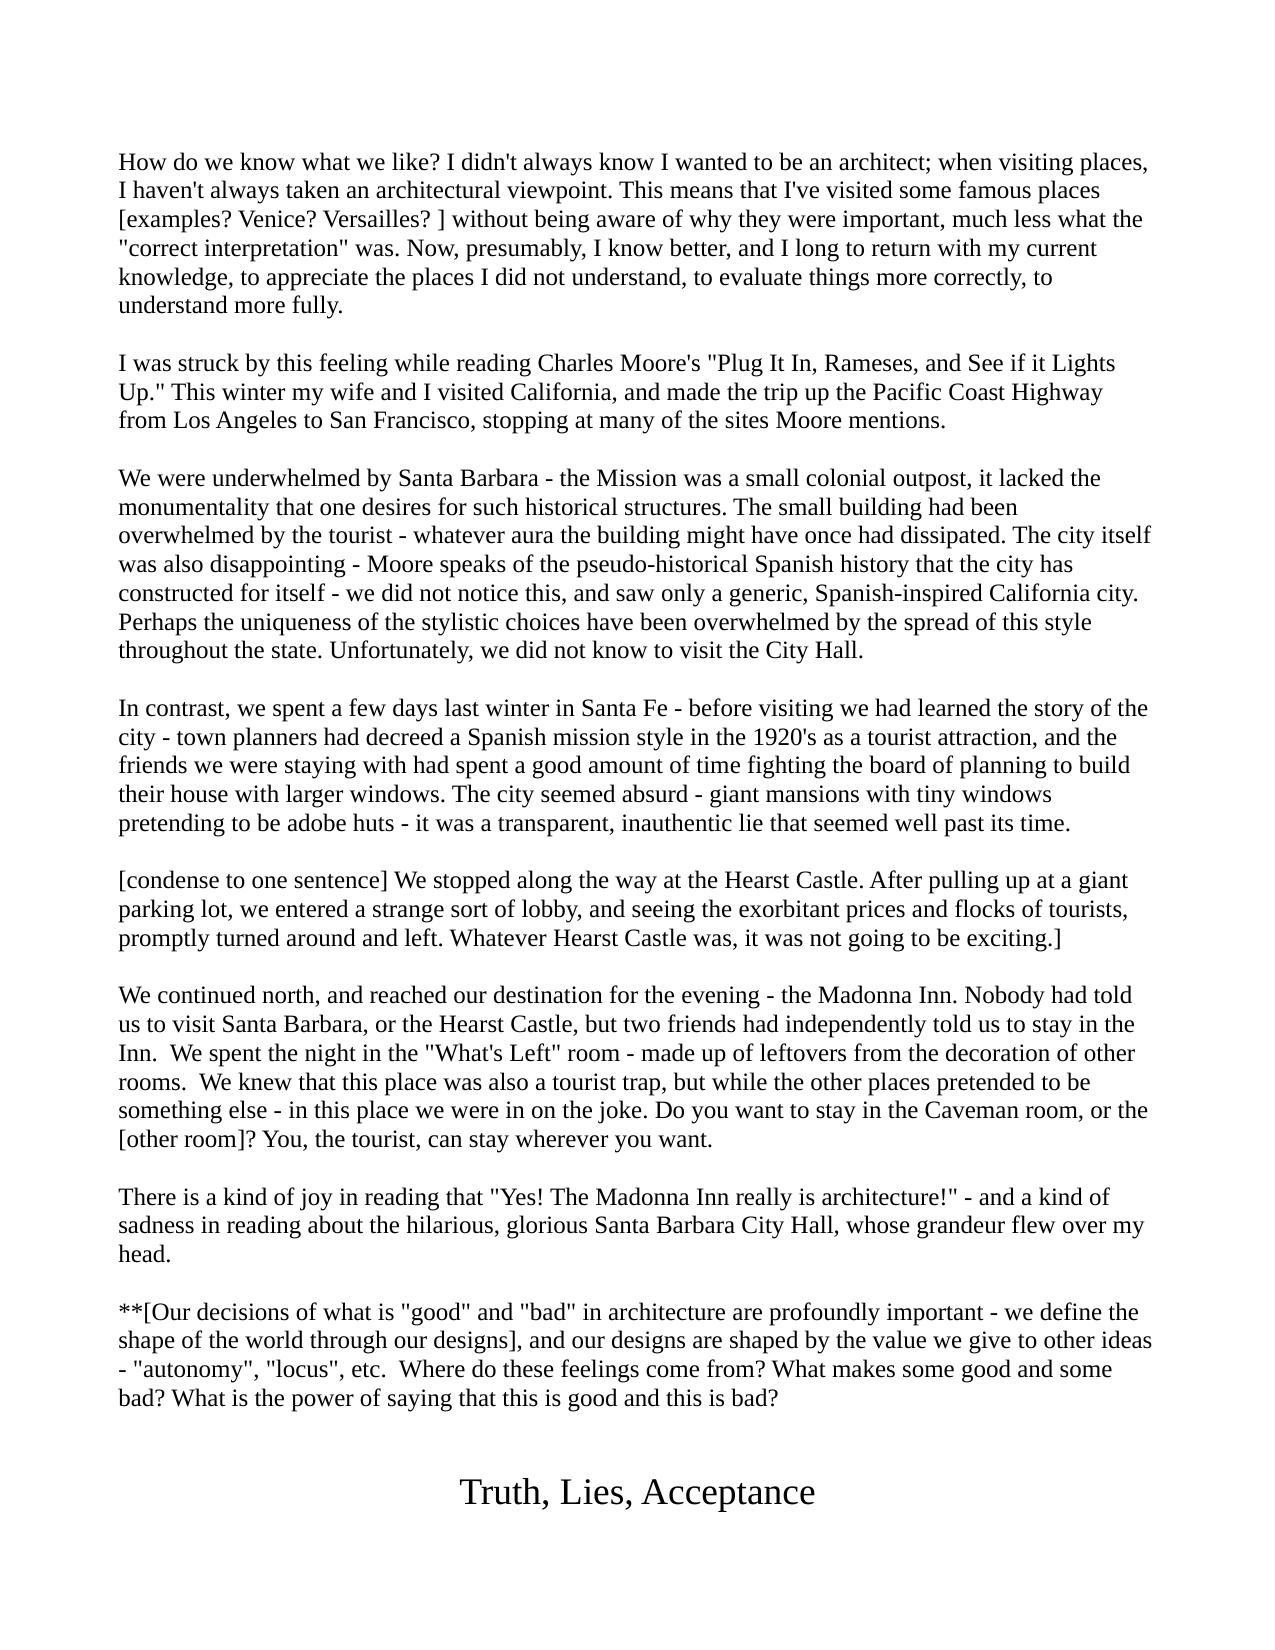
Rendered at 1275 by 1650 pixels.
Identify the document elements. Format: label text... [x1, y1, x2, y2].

text In contrast, we spent a few days last winter in Santa Fe - before visiting we had learned the story of the city - town planners had decreed a Spanish mission style in the 1920's as a tourist attraction, and the friends we were staying with had spent a good amount of time fighting the board of planning to build their house with larger windows. The city seemed absurd - giant mansions with tiny windows pretending to be adobe huts - it was a transparent, inauthentic lie that seemed well past its time. [118, 693, 1157, 837]
text We were underwhelmed by Santa Barbara - the Mission was a small colonial outpost, it lacked the monumentality that one desires for such historical structures. The small building had been overwhelmed by the tourist - whatever aura the building might have once had dissipated. The city itself was also disappointing - Moore speaks of the pseudo-historical Spanish history that the city has constructed for itself - we did not notice this, and saw only a generic, Spanish-inspired California city. Perhaps the uniqueness of the stylistic choices have been overwhelmed by the spread of this style throughout the state. Unfortunately, we did not know to visit the City Hall. [118, 463, 1157, 664]
text There is a kind of joy in reading that "Yes! The Madonna Inn really is architecture!" - and a kind of sadness in reading about the hilarious, glorious Santa Barbara City Hall, whose grandeur flew over my head. [118, 1182, 1157, 1268]
text I was struck by this feeling while reading Charles Moore's "Plug It In, Rameses, and See if it Lights Up." This winter my wife and I visited California, and made the trip up the Pacific Coast Highway from Los Angeles to San Francisco, stopping at many of the sites Moore mentions. [118, 348, 1157, 434]
text **[Our decisions of what is "good" and "bad" in architecture are profoundly important - we define the shape of the world through our designs], and our designs are shaped by the value we give to other ideas - "autonomy", "locus", etc. Where do these feelings come from? What makes some good and some bad? What is the power of saying that this is good and this is bad? [118, 1297, 1157, 1412]
text How do we know what we like? I didn't always know I wanted to be an architect; when visiting places, I haven't always taken an architectural viewpoint. This means that I've visited some famous places [examples? Venice? Versailles? ] without being aware of why they were important, much less what the "correct interpretation" was. Now, presumably, I know better, and I long to return with my current knowledge, to appreciate the places I did not understand, to evaluate things more correctly, to understand more fully. [118, 147, 1157, 319]
text [condense to one sentence] We stopped along the way at the Hearst Castle. After pulling up at a giant parking lot, we entered a strange sort of lobby, and seeing the exorbitant prices and flocks of tourists, promptly turned around and left. Whatever Hearst Castle was, it was not going to be exciting.] [118, 866, 1157, 952]
text Truth, Lies, Acceptance [118, 1469, 1157, 1512]
text We continued north, and reached our destination for the evening - the Madonna Inn. Nobody had told us to visit Santa Barbara, or the Hearst Castle, but two friends had independently told us to stay in the Inn. We spent the night in the "What's Left" room - made up of leftovers from the decoration of other rooms. We knew that this place was also a tourist trap, but while the other places pretended to be something else - in this place we were in on the joke. Do you want to stay in the Caveman room, or the [other room]? You, the tourist, can stay wherever you want. [118, 981, 1157, 1153]
